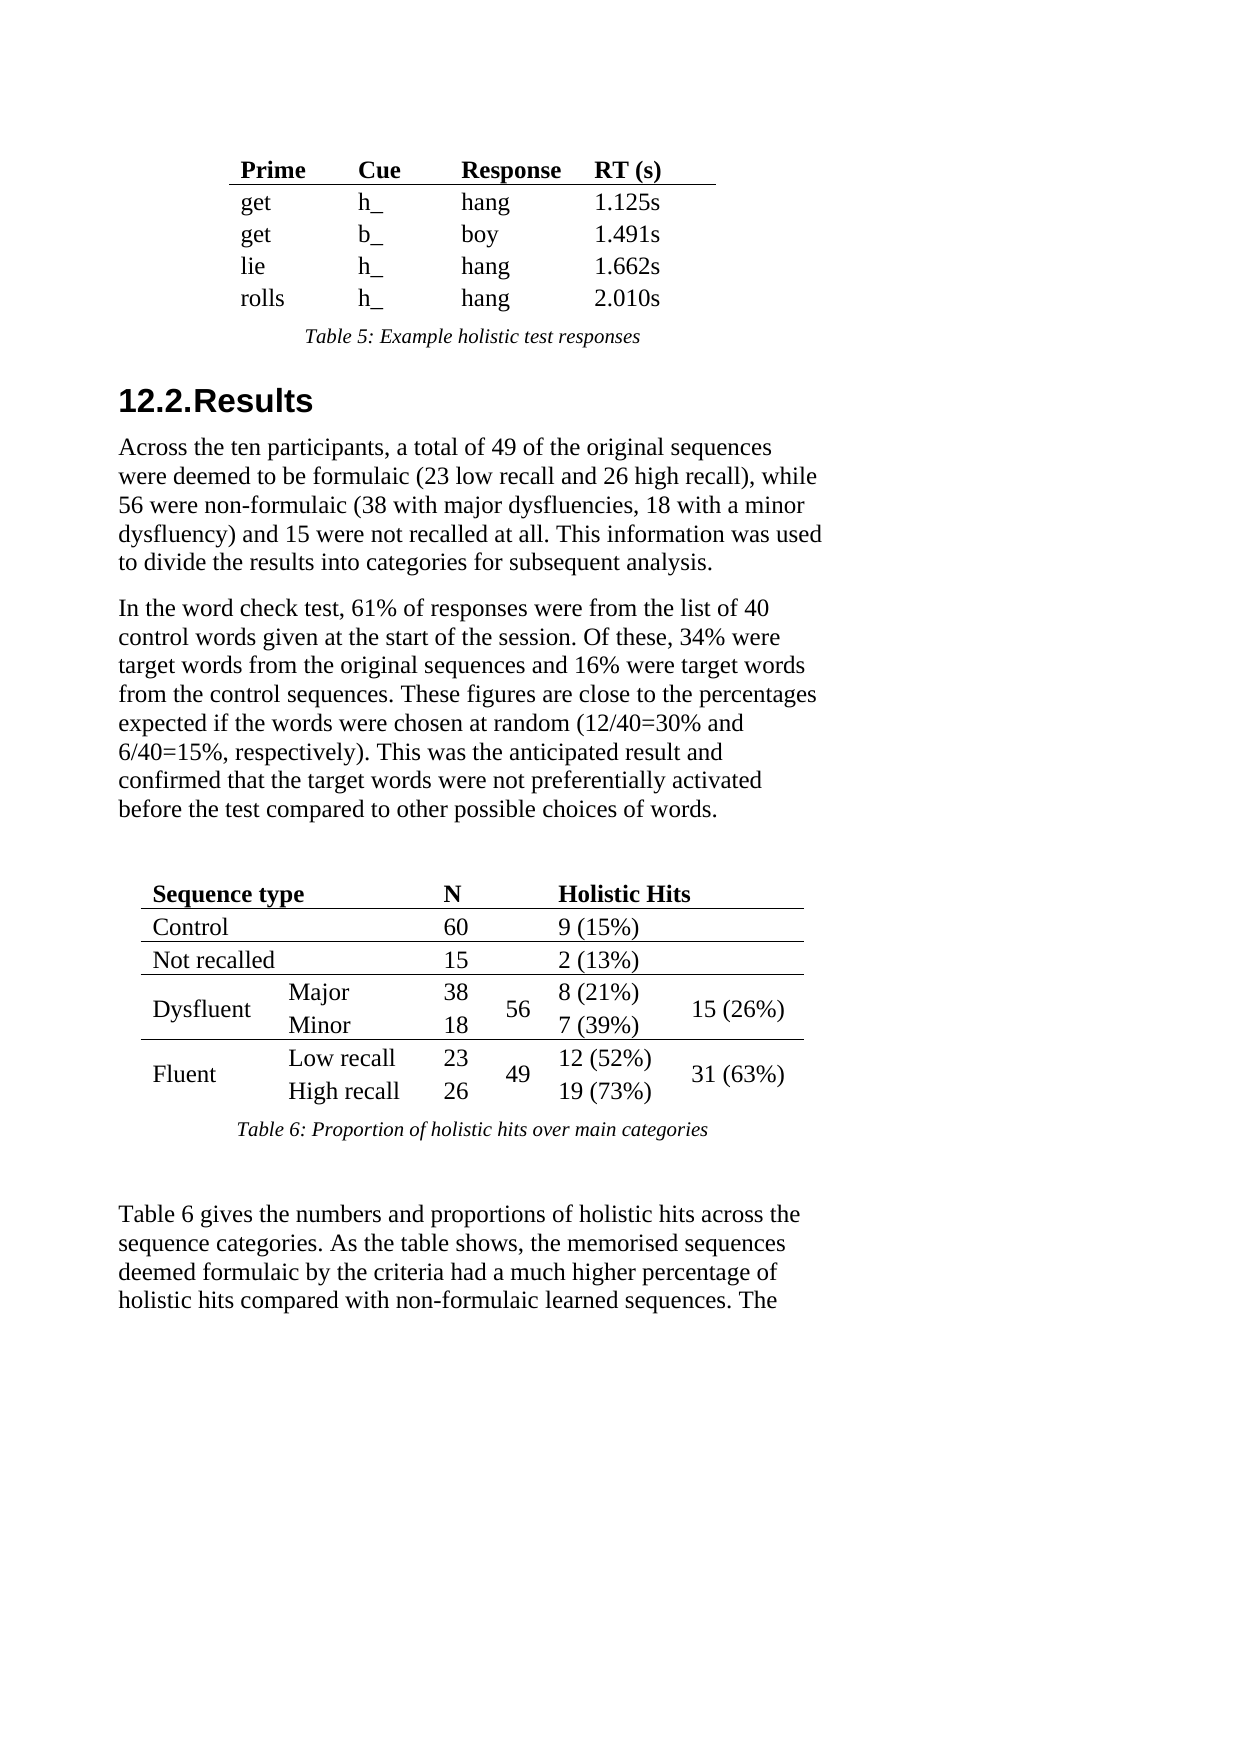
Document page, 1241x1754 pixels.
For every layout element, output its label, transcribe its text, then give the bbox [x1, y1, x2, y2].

table_cell 18 [432, 1006, 493, 1039]
table_cell 8 (21%) [546, 975, 679, 1006]
table_header Cue [347, 155, 450, 183]
table_header Response [450, 155, 583, 183]
table_cell hang [450, 248, 583, 280]
table_cell 19 (73%) [546, 1072, 679, 1105]
table_cell High recall [276, 1072, 432, 1105]
table_header Prime [229, 155, 347, 183]
table_cell 49 [494, 1040, 546, 1105]
table_cell 15 [432, 942, 546, 973]
table_cell Control [141, 909, 432, 941]
table_header Sequence type [141, 876, 432, 908]
table_cell 1.491s [583, 216, 716, 248]
table_cell hang [450, 185, 583, 216]
table_cell 38 [432, 975, 493, 1006]
table_cell 2.010s [583, 280, 716, 312]
table_cell get [229, 185, 347, 216]
table_cell 26 [432, 1072, 493, 1105]
text Table 6: Proportion of holistic hits over main categories [118, 1117, 827, 1141]
table_cell Low recall [276, 1040, 432, 1072]
table_cell 7 (39%) [546, 1006, 679, 1039]
table_cell get [229, 216, 347, 248]
table_header N [432, 876, 546, 908]
table_cell Major [276, 975, 432, 1006]
table_cell Not recalled [141, 942, 432, 973]
table_cell h_ [347, 248, 450, 280]
table_cell 12 (52%) [546, 1040, 679, 1072]
table_cell 31 (63%) [679, 1040, 804, 1105]
list Results [118, 381, 827, 420]
text Table 5: Example holistic test responses [118, 324, 827, 348]
table_cell Fluent [141, 1040, 276, 1105]
table_header Holistic Hits [546, 876, 804, 908]
table_cell 60 [432, 909, 546, 941]
table_cell h_ [347, 280, 450, 312]
table_cell 9 (15%) [546, 909, 804, 941]
table_cell b_ [347, 216, 450, 248]
table_cell Minor [276, 1006, 432, 1039]
table_cell rolls [229, 280, 347, 312]
text Across the ten participants, a total of 49 of the original sequences were deemed to be formulaic (23 low recall and 26 high recall), while 56 were non-formulaic (38 with major dysfluencies, 18 with a minor dysfluency) and 15 were not recalled at all. This information was used to divide the results into categories for subsequent analysis. [118, 432, 827, 576]
table_header RT (s) [583, 155, 716, 183]
table_cell 23 [432, 1040, 493, 1072]
table_cell Dysfluent [141, 975, 276, 1039]
table_cell 1.662s [583, 248, 716, 280]
table_cell lie [229, 248, 347, 280]
table_cell boy [450, 216, 583, 248]
table_cell 56 [494, 975, 546, 1039]
table_cell h_ [347, 185, 450, 216]
table_cell 2 (13%) [546, 942, 804, 973]
table_cell 15 (26%) [679, 975, 804, 1039]
text In the word check test, 61% of responses were from the list of 40 control words given at the start of the session. Of these, 34% were target words from the original sequences and 16% were target words from the control sequences. These figures are close to the percentages expected if the words were chosen at random (12/40=30% and 6/40=15%, respectively). This was the anticipated result and confirmed that the target words were not preferentially activated before the test compared to other possible choices of words. [118, 593, 827, 823]
table_cell hang [450, 280, 583, 312]
text Table 6 gives the numbers and proportions of holistic hits across the sequence categories. As the table shows, the memorised sequences deemed formulaic by the criteria had a much higher percentage of holistic hits compared with non-formulaic learned sequences. The [118, 1199, 827, 1314]
table_cell 1.125s [583, 185, 716, 216]
